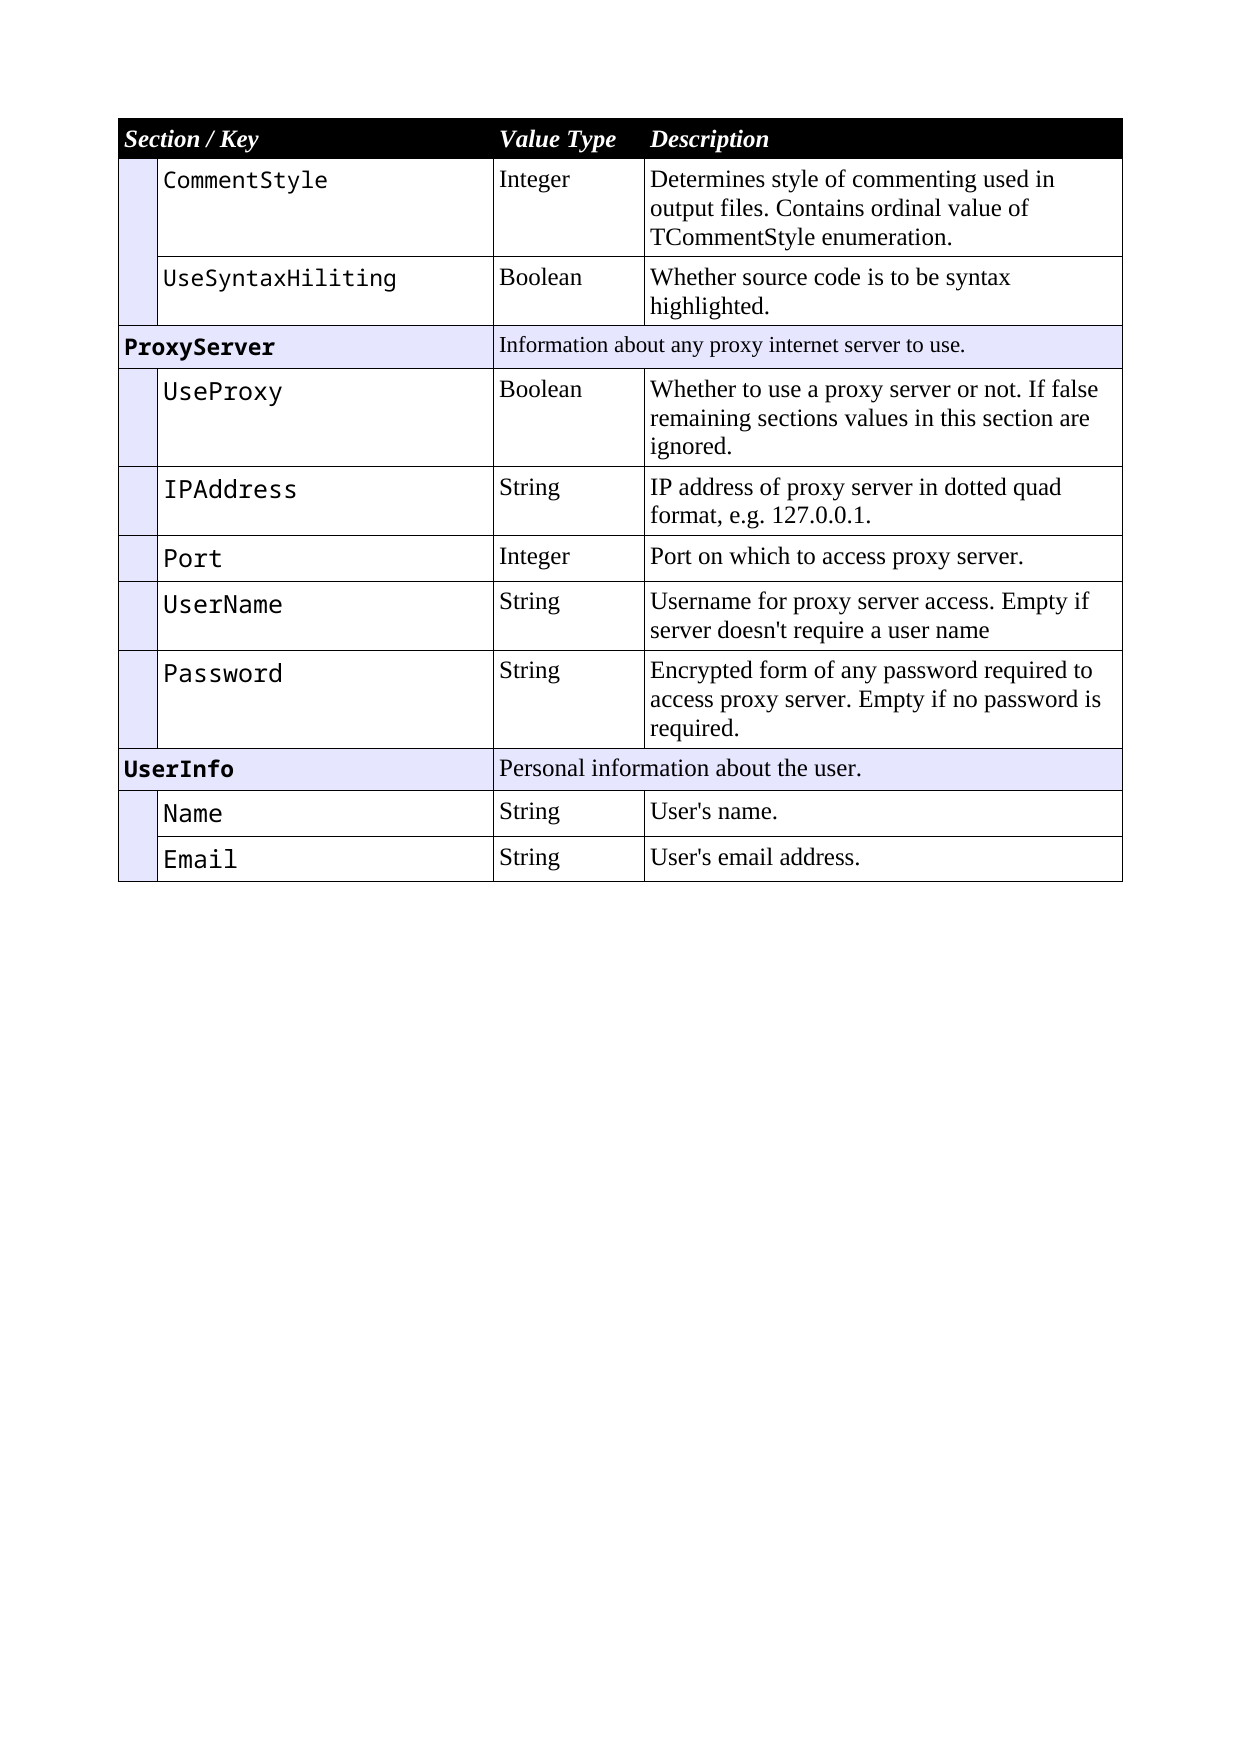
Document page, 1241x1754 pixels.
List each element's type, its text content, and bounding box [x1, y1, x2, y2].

table_cell Port on which to access proxy server. [645, 536, 1122, 581]
table_cell User's name. [645, 791, 1122, 836]
table_cell [119, 791, 157, 836]
table_cell UserName [158, 582, 493, 650]
table_header Description [645, 119, 1122, 158]
table_cell Information about any proxy internet server to use. [494, 326, 1122, 368]
table_cell String [494, 467, 644, 535]
table_cell Whether to use a proxy server or not. If false remaining sections values in this section are ignored. [645, 369, 1122, 466]
table_cell [119, 582, 157, 650]
table_cell Name [158, 791, 493, 836]
table_cell Username for proxy server access. Empty if server doesn't require a user name [645, 582, 1122, 650]
table_cell Integer [494, 159, 644, 256]
table_cell UseSyntaxHiliting [158, 257, 493, 325]
table_cell [119, 256, 157, 325]
table_cell Whether source code is to be syntax highlighted. [645, 257, 1122, 325]
table_cell Determines style of commenting used in output files. Contains ordinal value of TCommentStyle enumeration. [645, 159, 1122, 256]
table_cell [119, 467, 157, 535]
table_cell Personal information about the user. [494, 749, 1122, 790]
table_cell String [494, 651, 644, 748]
table_cell Boolean [494, 369, 644, 466]
table_cell User's email address. [645, 837, 1122, 881]
table_cell Port [158, 536, 493, 581]
table_cell [119, 369, 157, 466]
table_cell ProxyServer [119, 326, 493, 368]
table_cell String [494, 837, 644, 881]
table_cell [119, 836, 157, 881]
table_cell [119, 159, 157, 256]
table_cell Password [158, 651, 493, 748]
table_cell CommentStyle [158, 159, 493, 256]
table_cell UseProxy [158, 369, 493, 466]
table_cell Integer [494, 536, 644, 581]
table_cell [119, 651, 157, 748]
table_cell UserInfo [119, 749, 493, 790]
table_cell Email [158, 837, 493, 881]
table_cell IP address of proxy server in dotted quad format, e.g. 127.0.0.1. [645, 467, 1122, 535]
table_cell String [494, 582, 644, 650]
table_header Value Type [494, 119, 644, 158]
table_cell Boolean [494, 257, 644, 325]
table_cell [119, 536, 157, 581]
table_cell Encrypted form of any password required to access proxy server. Empty if no password is required. [645, 651, 1122, 748]
table_cell IPAddress [158, 467, 493, 535]
table_header Section / Key [119, 119, 493, 158]
table_cell String [494, 791, 644, 836]
